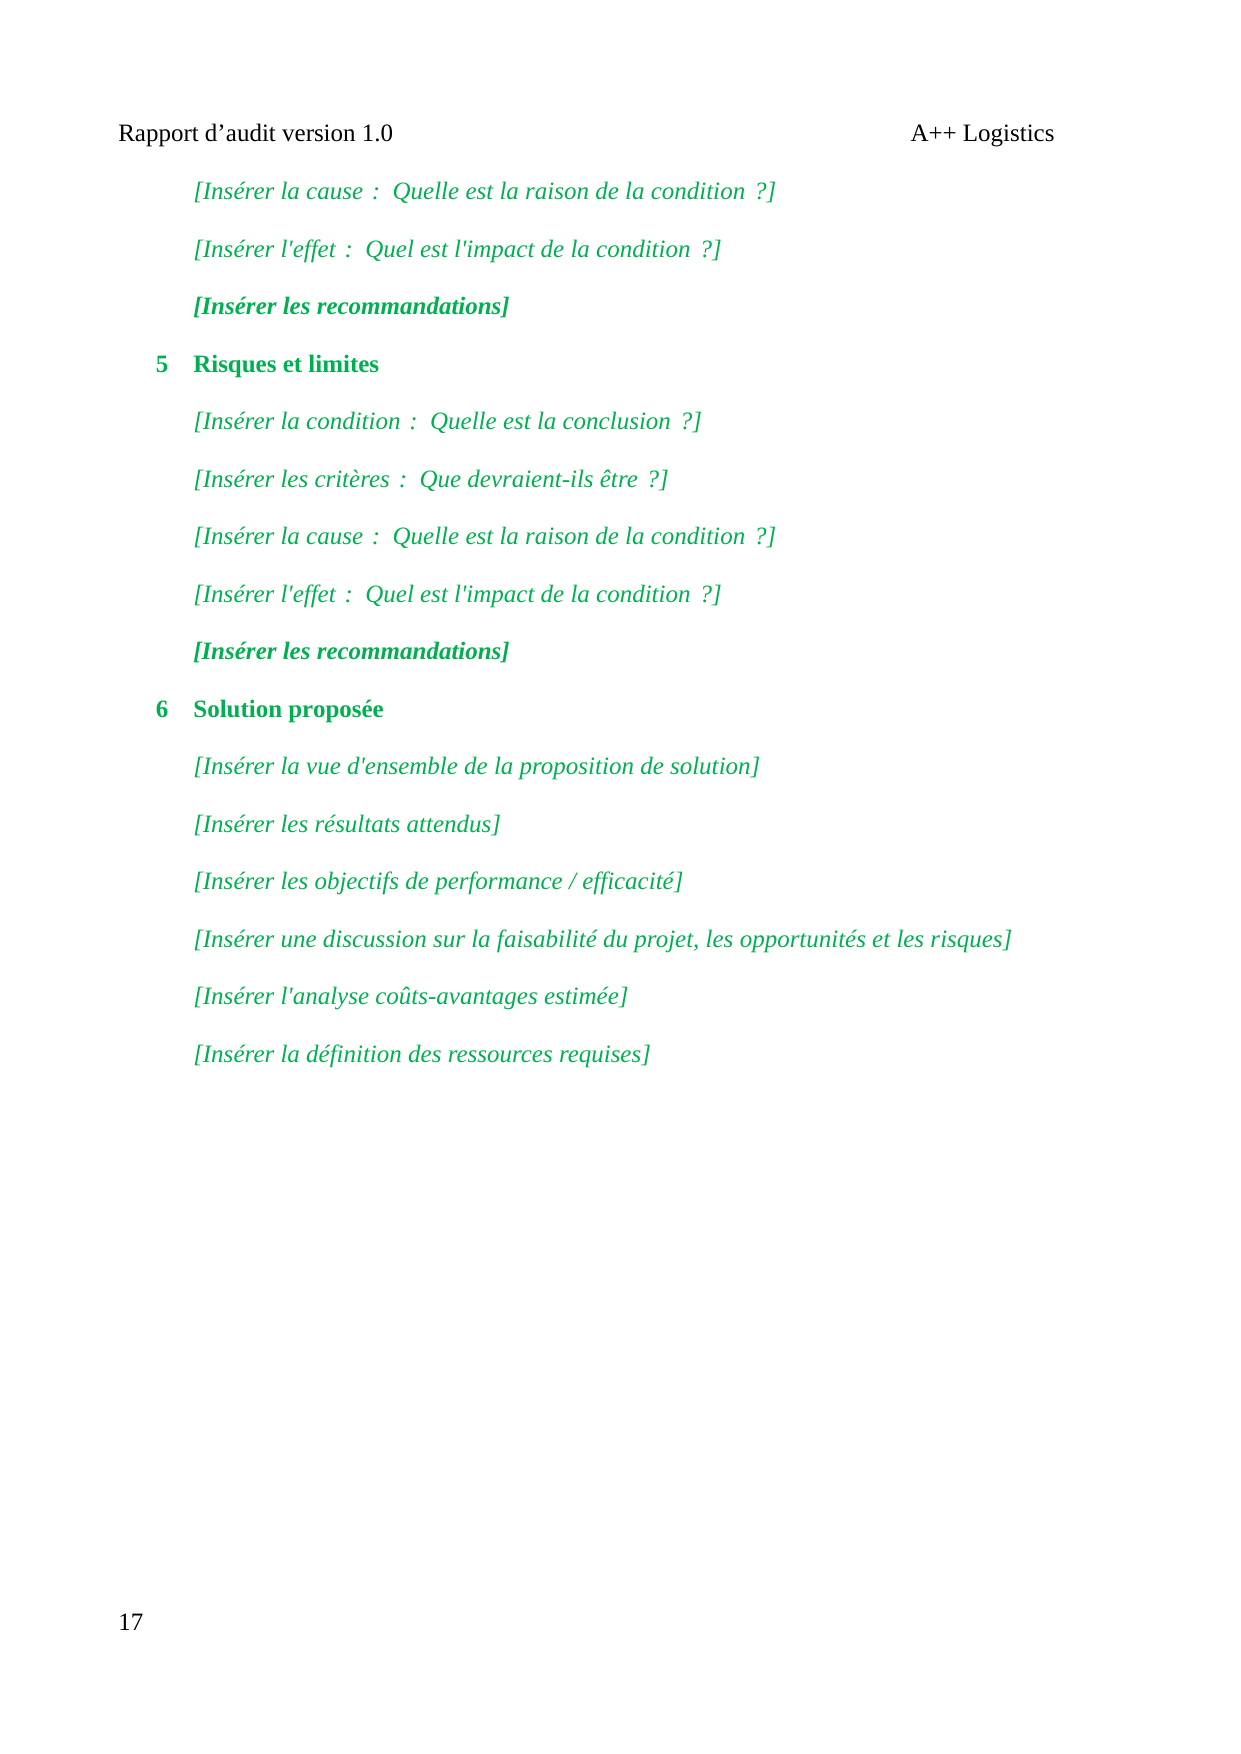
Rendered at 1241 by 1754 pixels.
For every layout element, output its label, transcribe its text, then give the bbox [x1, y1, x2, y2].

list [Insérer la cause : Quelle est la raison de la condition ?] [193, 176, 1122, 205]
list [Insérer une discussion sur la faisabilité du projet, les opportunités et les risques] [193, 924, 1122, 953]
list [Insérer l'effet : Quel est l'impact de la condition ?] [193, 234, 1122, 263]
list [Insérer la condition : Quelle est la conclusion ?] [193, 406, 1122, 464]
list [Insérer les objectifs de performance / efficacité] [193, 866, 1122, 895]
list [Insérer la définition des ressources requises] [193, 1039, 1122, 1068]
list [Insérer les recommandations] [193, 291, 1122, 320]
list [Insérer les résultats attendus] [193, 809, 1122, 838]
list [Insérer l'analyse coûts-avantages estimée] [193, 981, 1122, 1010]
list [Insérer les critères : Que devraient-ils être ?] [193, 464, 1122, 493]
list [Insérer l'effet : Quel est l'impact de la condition ?] [193, 579, 1122, 608]
list Solution proposée [156, 694, 1122, 723]
list [Insérer la vue d'ensemble de la proposition de solution] [193, 751, 1122, 809]
list [Insérer les recommandations] [193, 636, 1122, 665]
list [Insérer la cause : Quelle est la raison de la condition ?] [193, 521, 1122, 550]
list Risques et limites [156, 349, 1122, 378]
